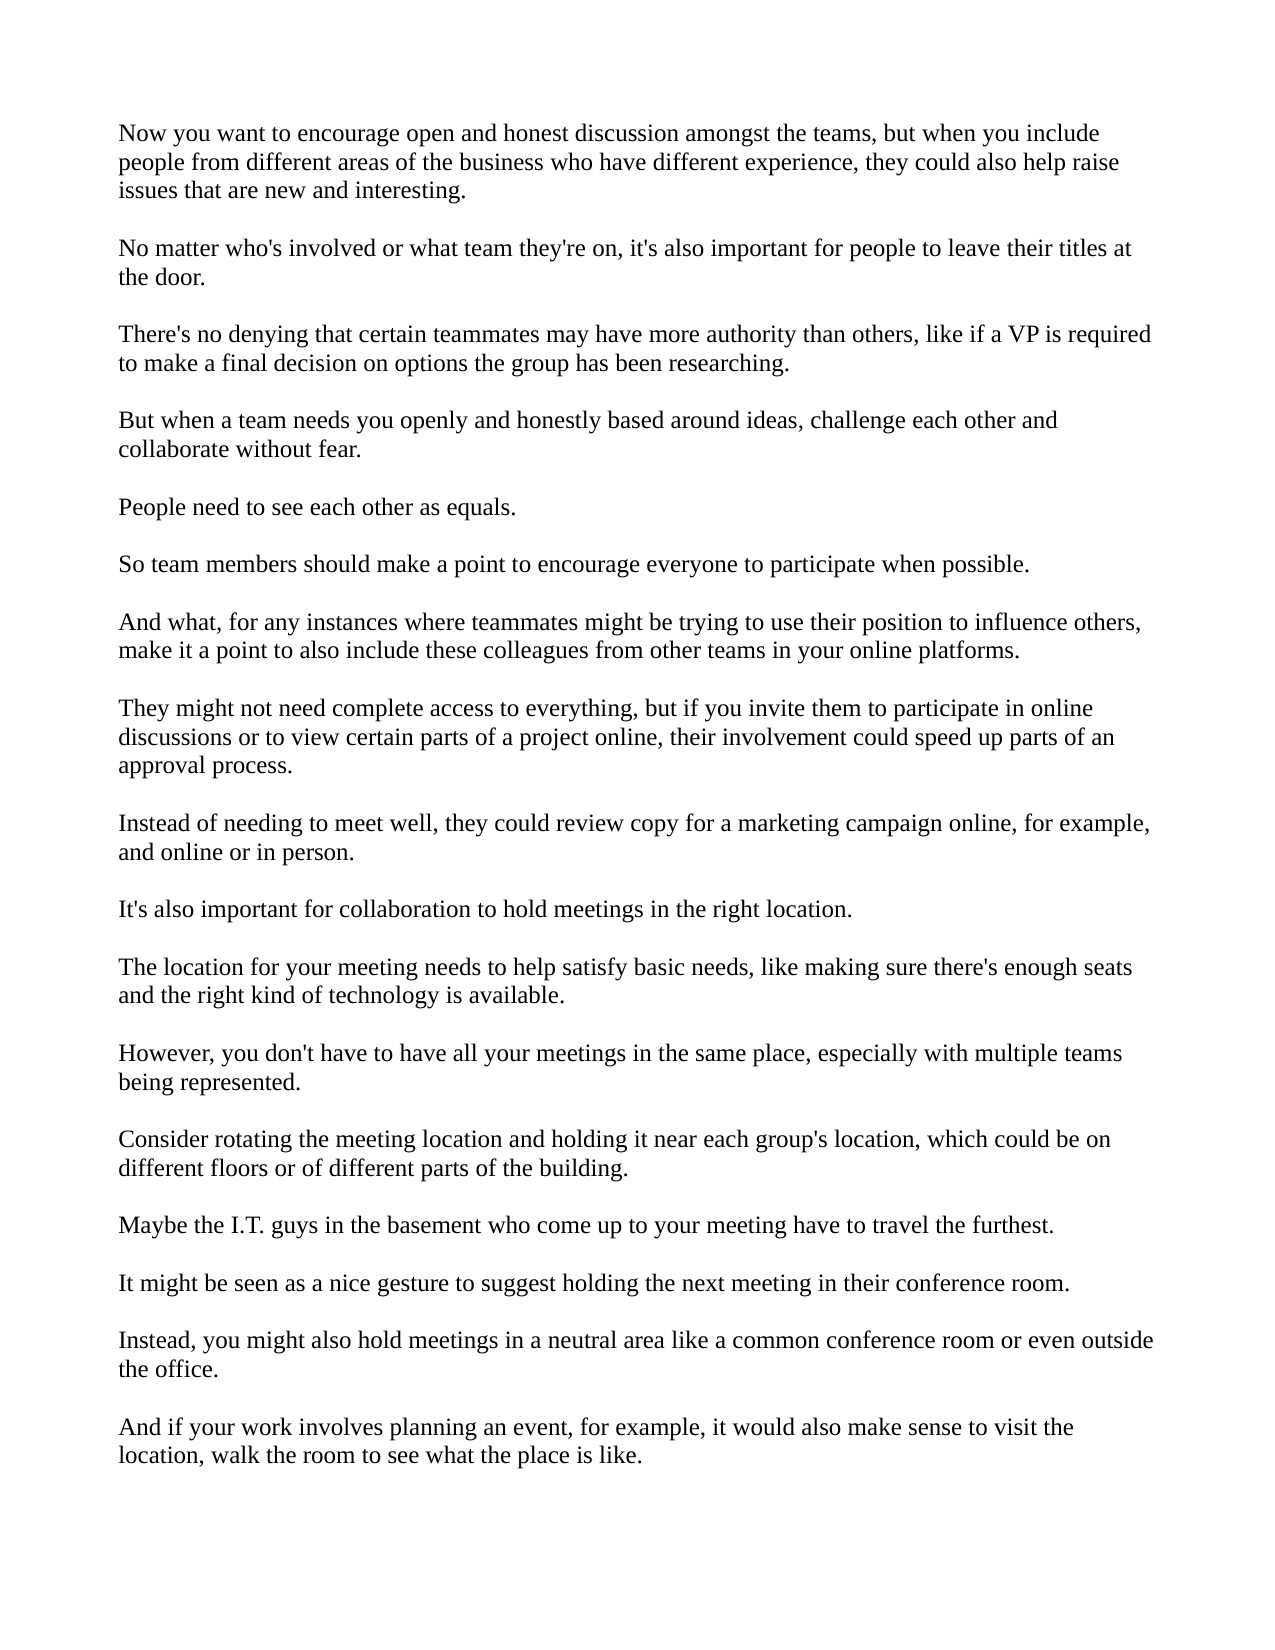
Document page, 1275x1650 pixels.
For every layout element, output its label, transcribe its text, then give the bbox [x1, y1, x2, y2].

text However, you don't have to have all your meetings in the same place, especially with multiple teams being represented. [118, 1038, 1157, 1096]
text The location for your meeting needs to help satisfy basic needs, like making sure there's enough seats and the right kind of technology is available. [118, 952, 1157, 1009]
text Consider rotating the meeting location and holding it near each group's location, which could be on different floors or of different parts of the building. [118, 1124, 1157, 1182]
text Instead of needing to meet well, they could review copy for a marketing campaign online, for example, and online or in person. [118, 808, 1157, 866]
text And if your work involves planning an event, for example, it would also make sense to visit the location, walk the room to see what the place is like. [118, 1412, 1157, 1469]
text But when a team needs you openly and honestly based around ideas, challenge each other and collaborate without fear. [118, 406, 1157, 463]
text It might be seen as a nice gesture to suggest holding the next meeting in their conference room. [118, 1268, 1157, 1297]
text Now you want to encourage open and honest discussion amongst the teams, but when you include people from different areas of the business who have different experience, they could also help raise issues that are new and interesting. [118, 118, 1157, 204]
text No matter who's involved or what team they're on, it's also important for people to leave their titles at the door. [118, 233, 1157, 291]
text There's no denying that certain teammates may have more authority than others, like if a VP is required to make a final decision on options the group has been researching. [118, 319, 1157, 377]
text And what, for any instances where teammates might be trying to use their position to influence others, make it a point to also include these colleagues from other teams in your online platforms. [118, 607, 1157, 664]
text Maybe the I.T. guys in the basement who come up to your meeting have to travel the furthest. [118, 1211, 1157, 1239]
text It's also important for collaboration to hold meetings in the right location. [118, 894, 1157, 923]
text So team members should make a point to encourage everyone to participate when possible. [118, 549, 1157, 578]
text People need to see each other as equals. [118, 492, 1157, 521]
text They might not need complete access to everything, but if you invite them to participate in online discussions or to view certain parts of a project online, their involvement could speed up parts of an approval process. [118, 693, 1157, 779]
text Instead, you might also hold meetings in a neutral area like a common conference room or even outside the office. [118, 1326, 1157, 1383]
